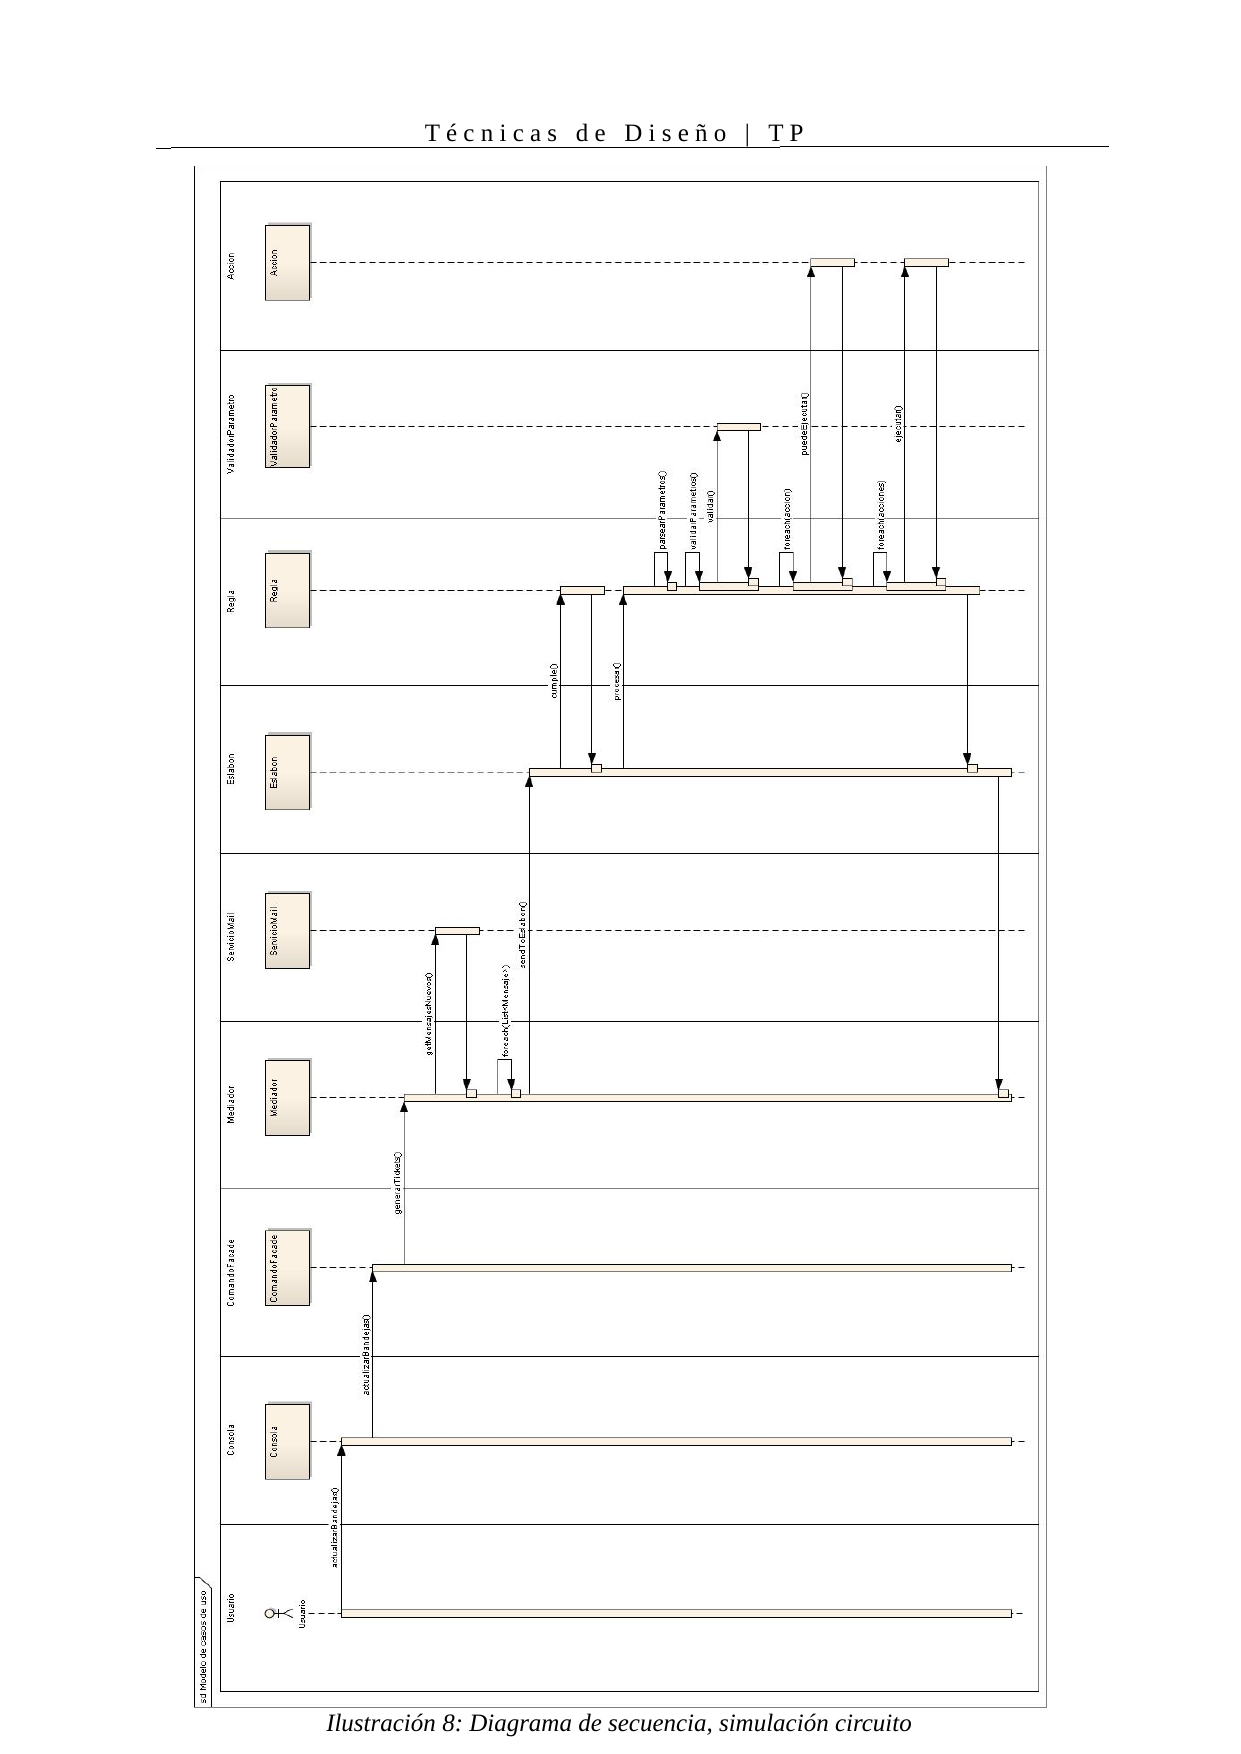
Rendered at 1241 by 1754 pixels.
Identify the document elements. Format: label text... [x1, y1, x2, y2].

picture [193, 166, 1047, 1708]
text Ilustración 8: Diagrama de secuencia, simulación circuito [118, 189, 1122, 1737]
